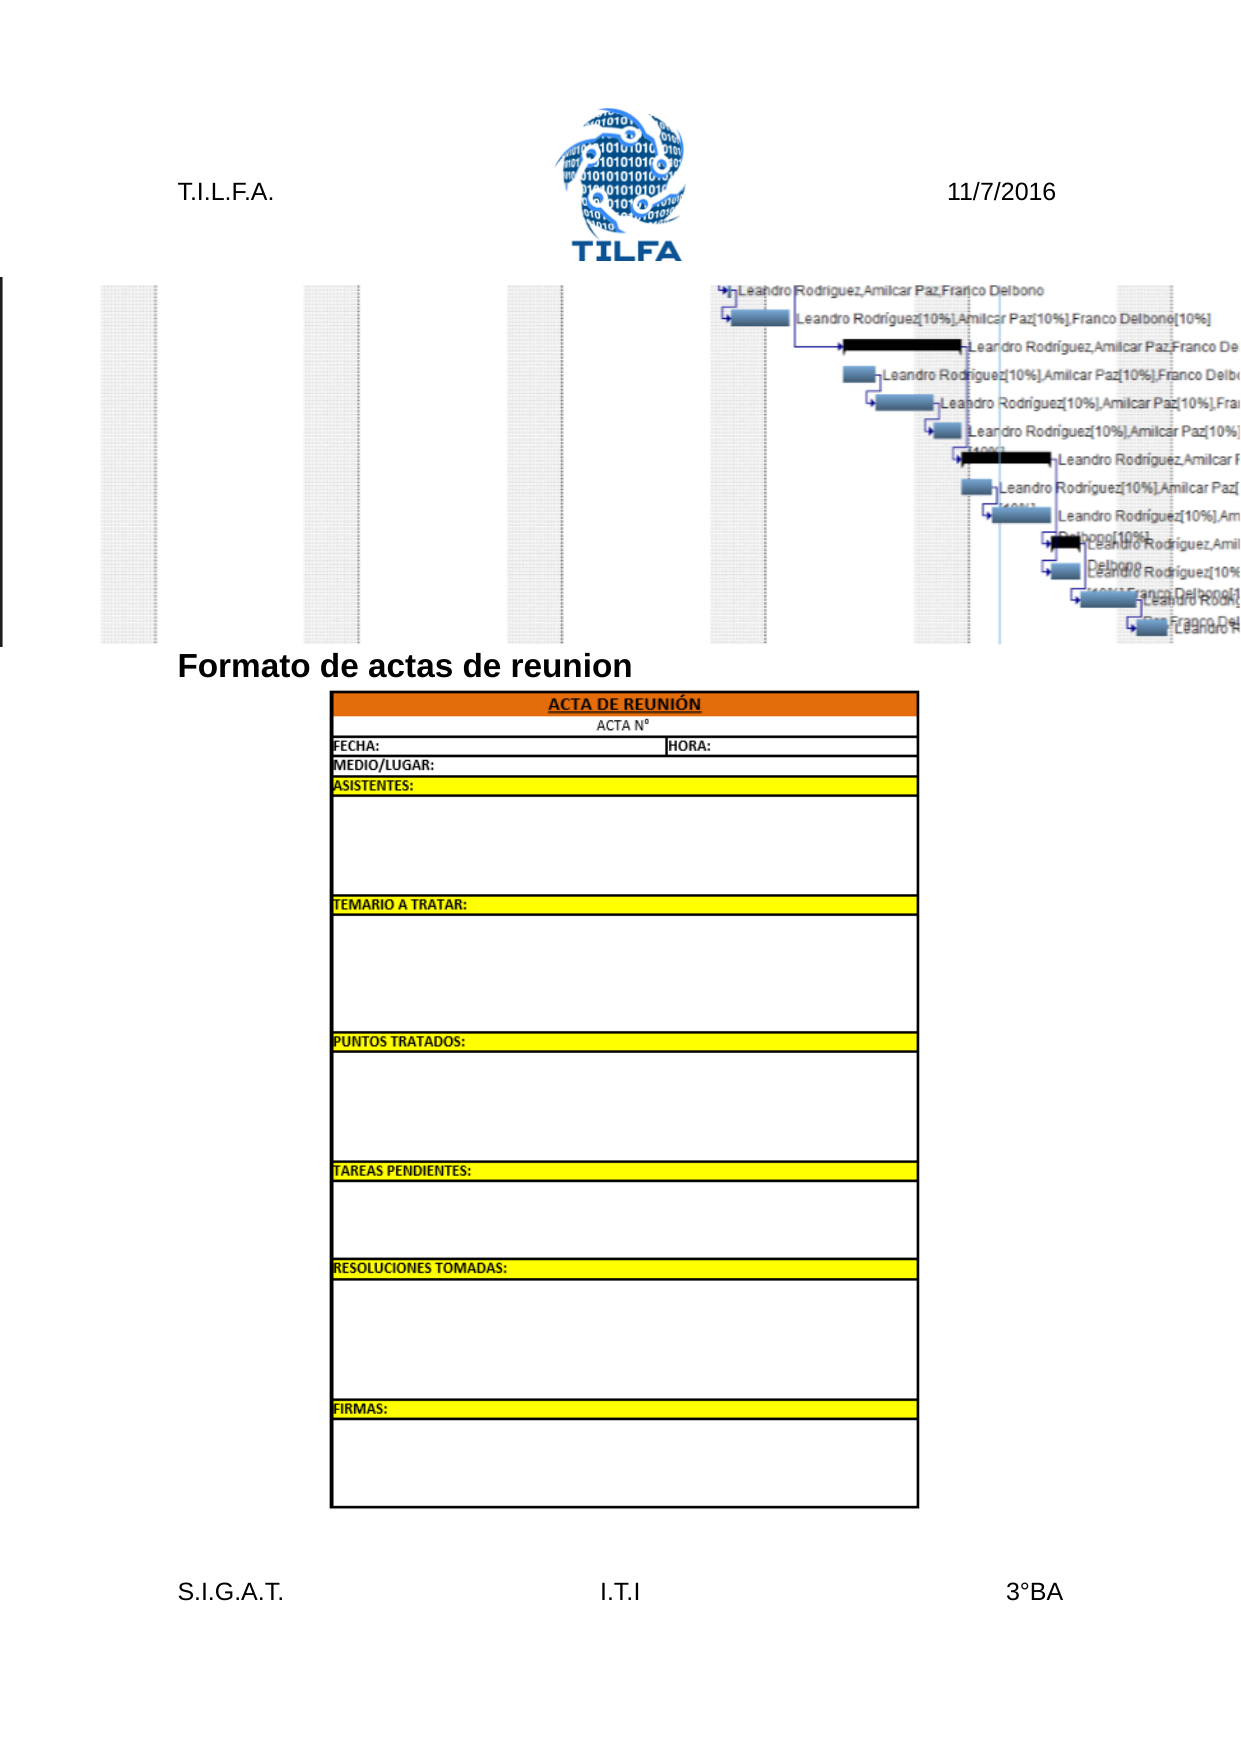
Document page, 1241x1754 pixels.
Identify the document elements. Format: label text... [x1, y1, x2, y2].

text Formato de actas de reunion [177, 647, 1063, 684]
picture [554, 108, 687, 261]
